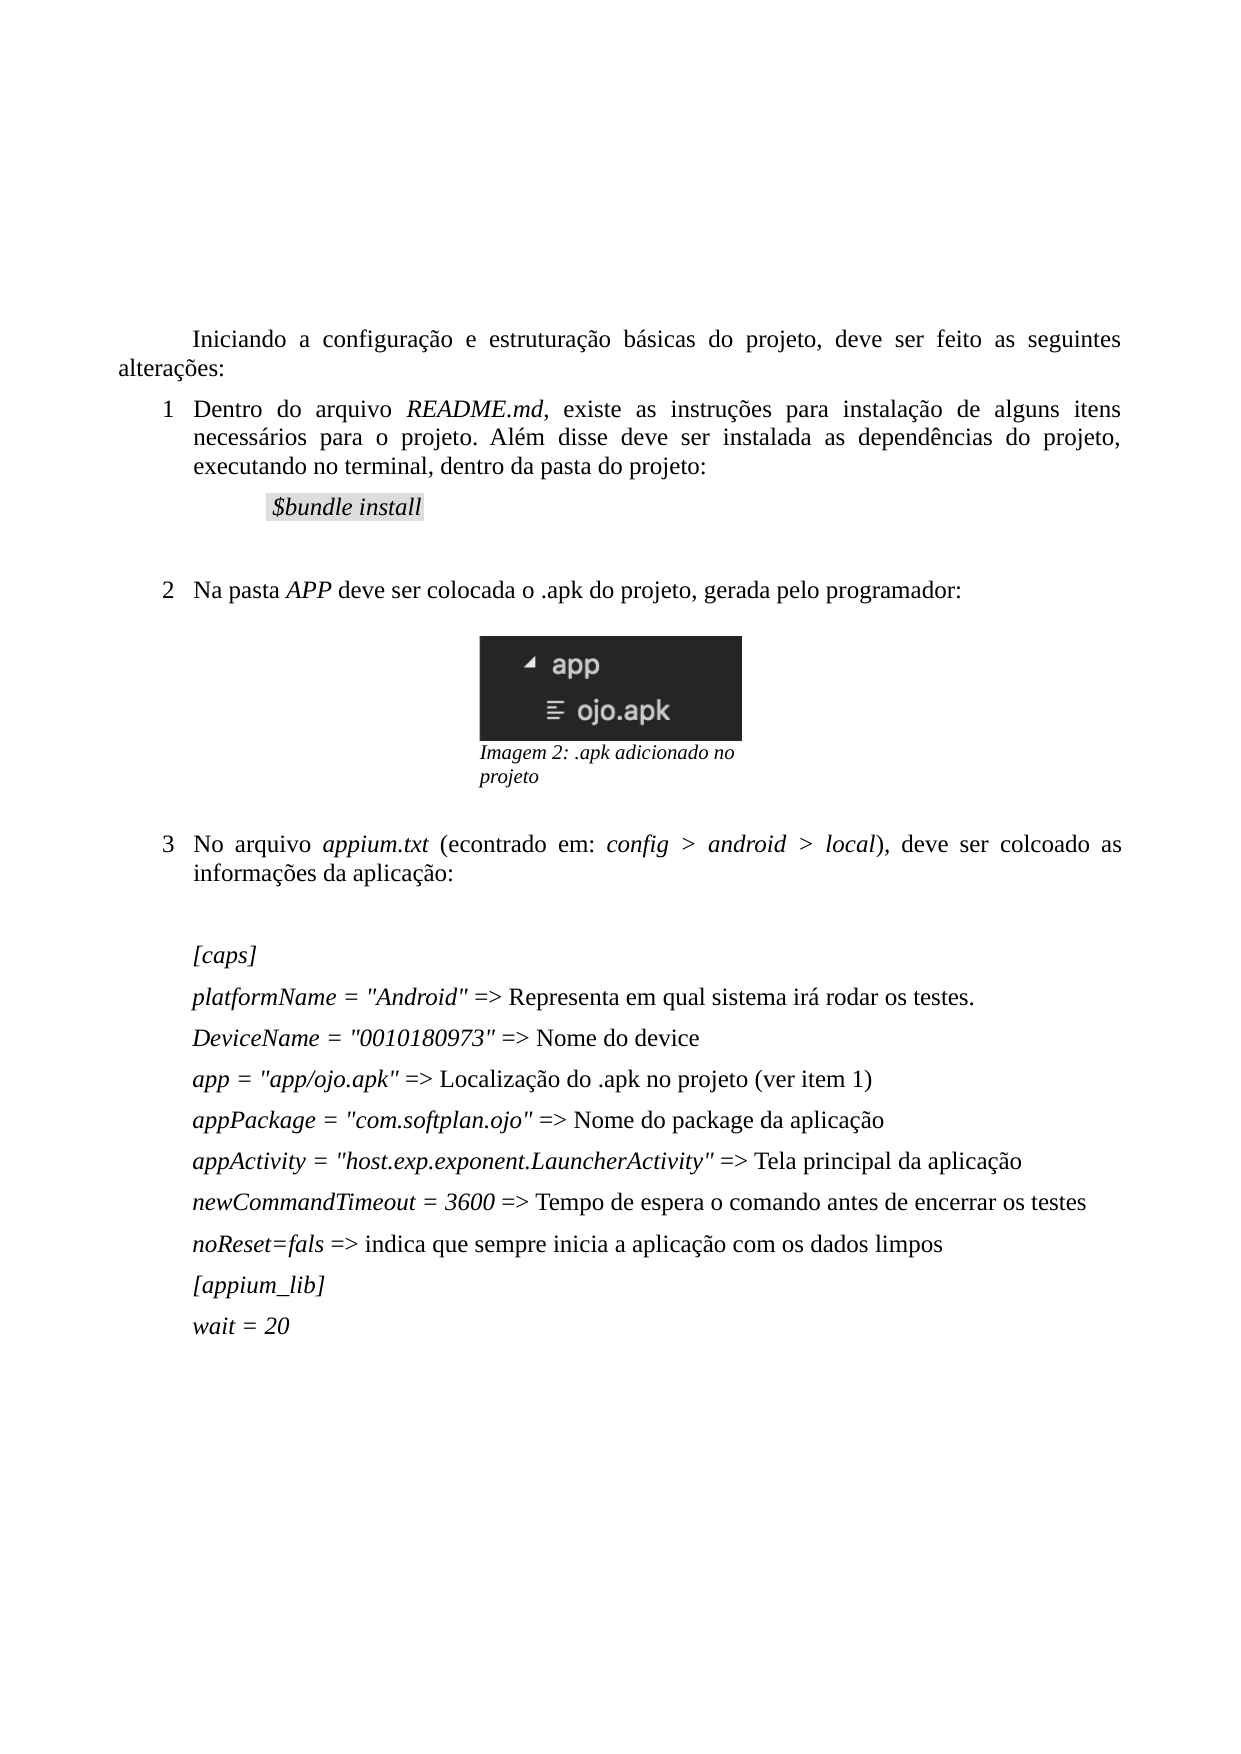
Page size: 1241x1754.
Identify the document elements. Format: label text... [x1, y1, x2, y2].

text DeviceName = "0010180973" => Nome do device [118, 1023, 1122, 1052]
picture [479, 636, 742, 741]
text Iniciando a configuração e estruturação básicas do projeto, deve ser feito as seguintes alterações: [118, 324, 1122, 381]
text [caps] [118, 941, 1122, 969]
text $bundle install [118, 492, 1122, 521]
text newCommandTimeout = 3600 => Tempo de espera o comando antes de encerrar os testes [118, 1187, 1122, 1216]
list No arquivo appium.txt (econtrado em: config > android > local), deve ser colcoado as informações da aplicação: [156, 829, 1122, 887]
list Na pasta APP deve ser colocada o .apk do projeto, gerada pelo programador: [156, 575, 1122, 603]
text appPackage = "com.softplan.ojo" => Nome do package da aplicação [118, 1105, 1122, 1134]
text platformName = "Android" => Representa em qual sistema irá rodar os testes. [118, 982, 1122, 1011]
text app = "app/ojo.apk" => Localização do .apk no projeto (ver item 1) [118, 1064, 1122, 1093]
text wait = 20 [118, 1311, 1122, 1340]
list Dentro do arquivo README.md, existe as instruções para instalação de alguns itens necessários para o projeto. Além disse deve ser instalada as dependências do projeto, executando no terminal, dentro da pasta do projeto: [156, 394, 1122, 480]
list Imagem 2: .apk adicionado no projeto [479, 741, 742, 788]
text [appium_lib] [118, 1270, 1122, 1298]
text appActivity = "host.exp.exponent.LauncherActivity" => Tela principal da aplicação [118, 1146, 1122, 1175]
text noReset=fals => indica que sempre inicia a aplicação com os dados limpos [118, 1229, 1122, 1257]
